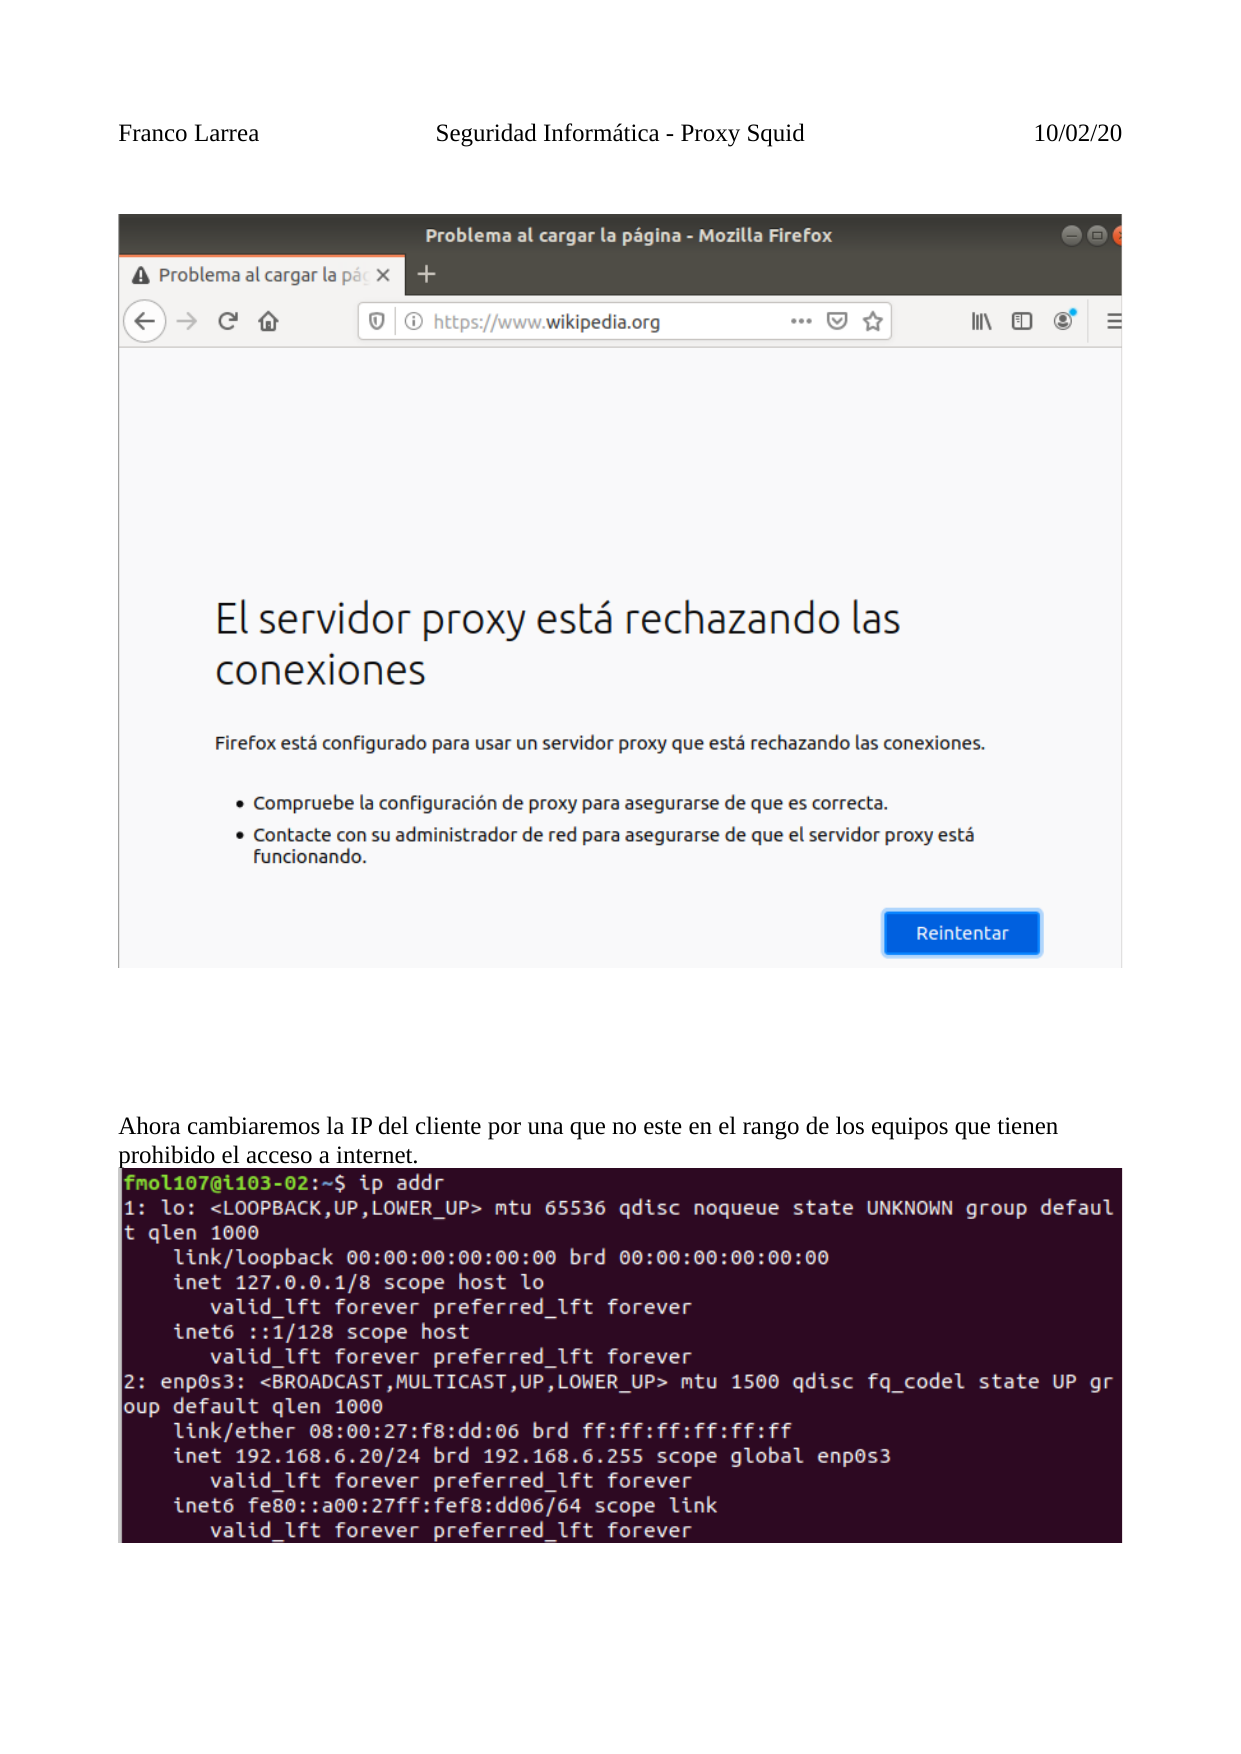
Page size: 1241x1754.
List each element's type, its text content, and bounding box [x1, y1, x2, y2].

picture [118, 214, 1123, 968]
picture [118, 1168, 1123, 1543]
text Ahora cambiaremos la IP del cliente por una que no este en el rango de los equipos que tienen prohibido el acceso a internet. [118, 1111, 1122, 1168]
